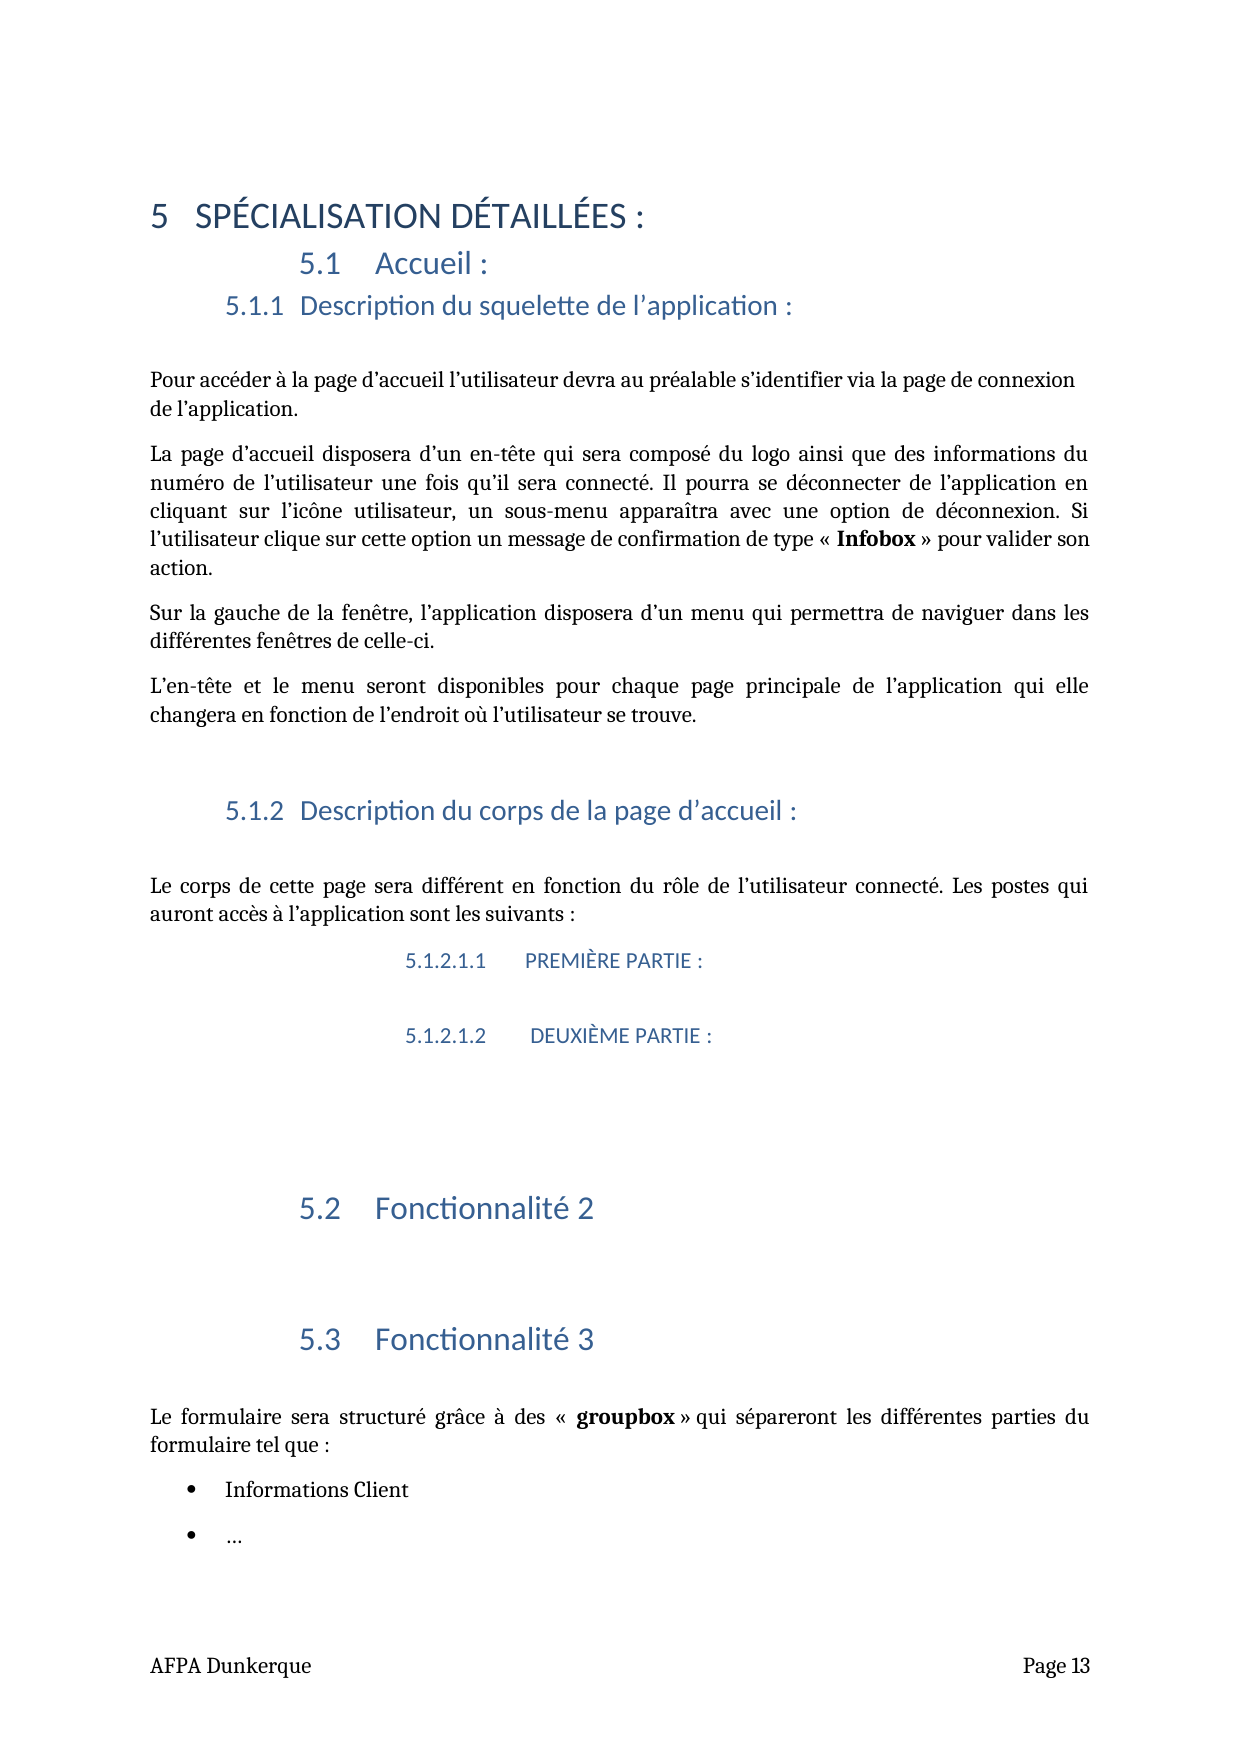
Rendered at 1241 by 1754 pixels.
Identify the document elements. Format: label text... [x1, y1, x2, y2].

subtitle Description du corps de la page d’accueil : [225, 792, 1090, 827]
subtitle Description du squelette de l’application : [225, 287, 1090, 322]
list … [187, 1522, 1090, 1549]
list Informations Client [187, 1477, 1090, 1504]
text Pour accéder à la page d’accueil l’utilisateur devra au préalable s’identifier via la page de connexion de l’application. [150, 367, 1090, 422]
subtitle Fonctionnalité 3 [299, 1318, 1090, 1359]
subtitle Première partie : [405, 946, 1090, 974]
text Le corps de cette page sera différent en fonction du rôle de l’utilisateur connecté. Les postes qui auront accès à l’application sont les suivants : [150, 873, 1090, 927]
subtitle Deuxième partie : [405, 1021, 1090, 1049]
text Sur la gauche de la fenêtre, l’application disposera d’un menu qui permettra de naviguer dans les différentes fenêtres de celle-ci. [150, 600, 1090, 654]
subtitle Accueil : [299, 242, 1090, 282]
text Le formulaire sera structuré grâce à des « groupbox » qui sépareront les différentes parties du formulaire tel que : [150, 1404, 1090, 1458]
text La page d’accueil disposera d’un en-tête qui sera composé du logo ainsi que des informations du numéro de l’utilisateur une fois qu’il sera connecté. Il pourra se déconnecter de l’application en cliquant sur l’icône utilisateur, un sous-menu apparaîtra avec une option de déconnexion. Si l’utilisateur clique sur cette option un message de confirmation de type « Infobox » pour valider son action. [150, 441, 1090, 581]
subtitle Fonctionnalité 2 [299, 1187, 1090, 1228]
text L’en-tête et le menu seront disponibles pour chaque page principale de l’application qui elle changera en fonction de l’endroit où l’utilisateur se trouve. [150, 673, 1090, 728]
subtitle SPÉCIALISATION DÉTAILLÉes : [150, 192, 1090, 237]
